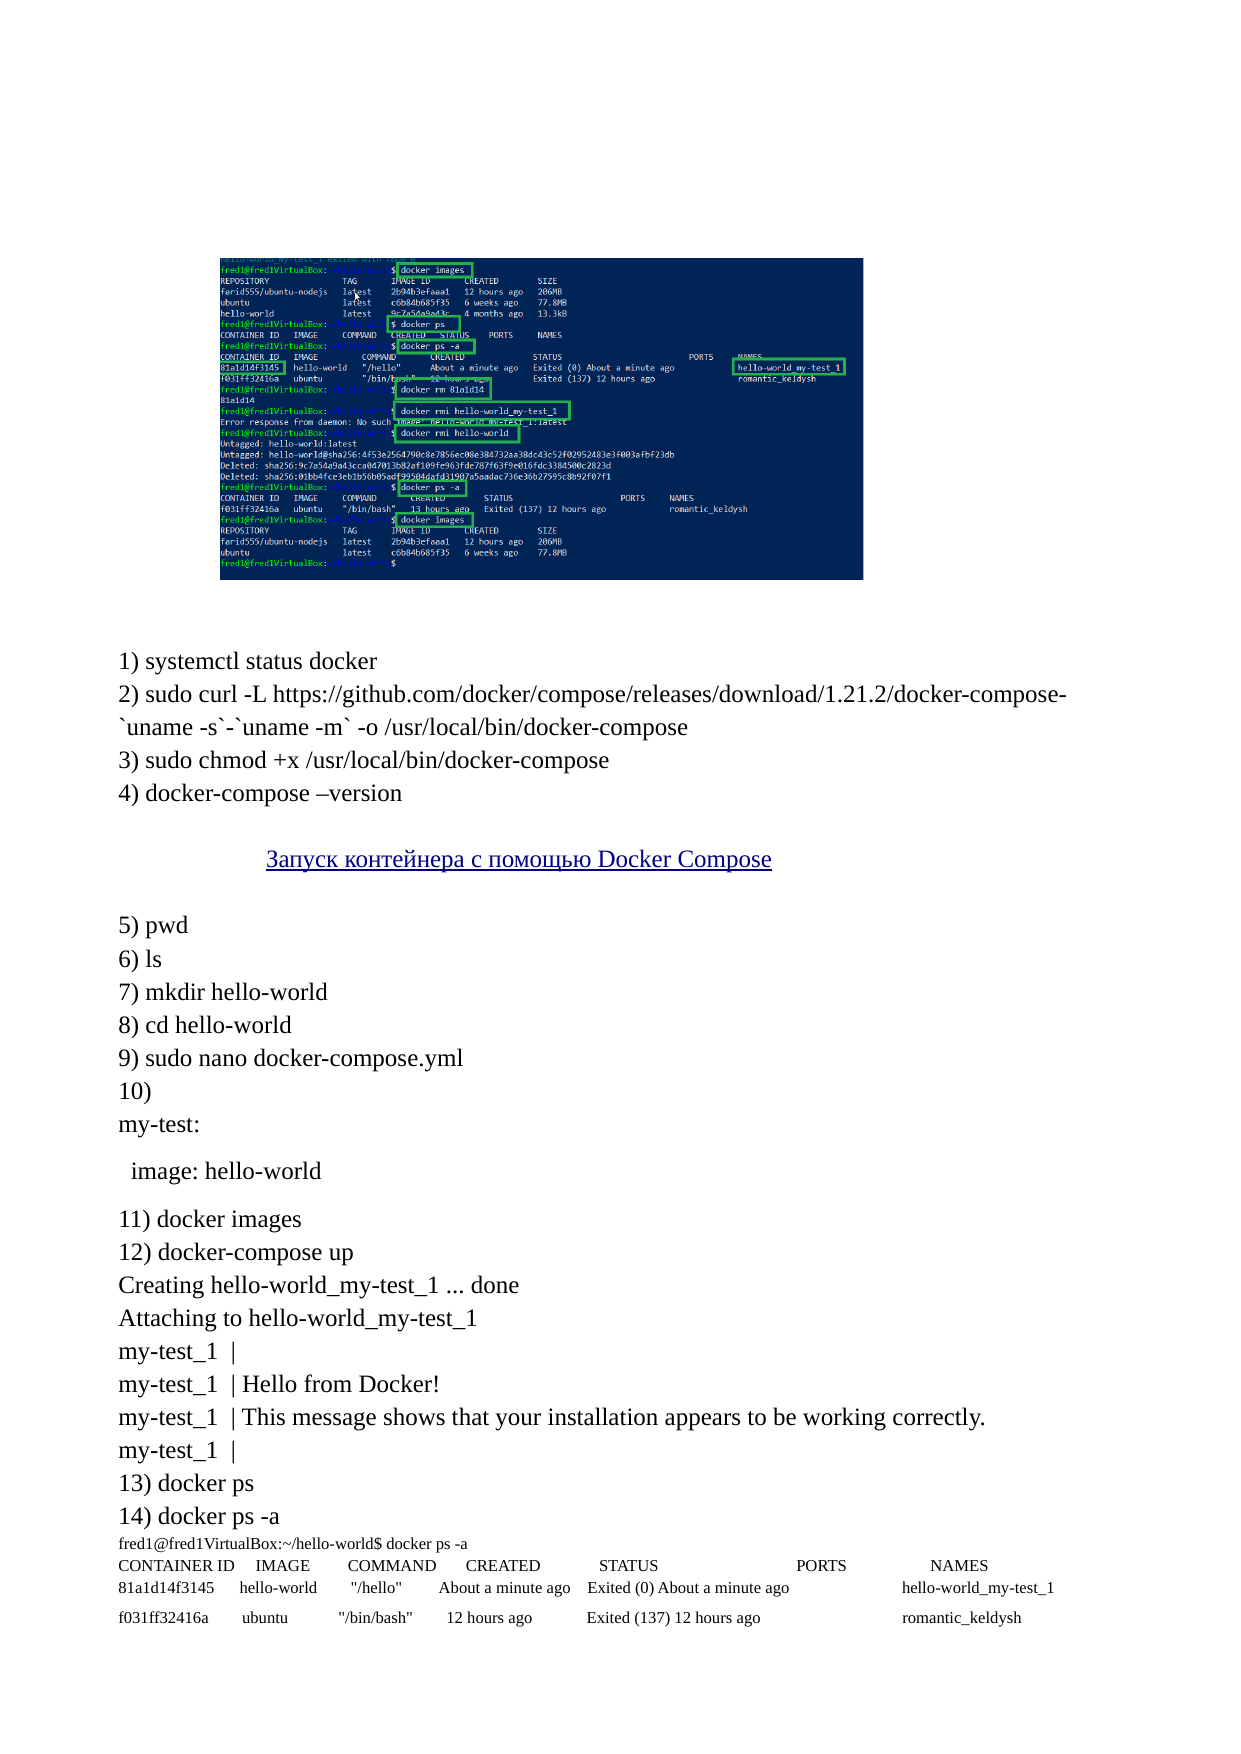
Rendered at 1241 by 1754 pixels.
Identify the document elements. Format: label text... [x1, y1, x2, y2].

text my-test_1 | Hello from Docker! [118, 1369, 1122, 1398]
text 7) mkdir hello-world [118, 977, 1122, 1005]
text my-test_1 | [118, 1435, 1122, 1464]
text 14) docker ps -a [118, 1501, 1122, 1530]
text CONTAINER ID IMAGE COMMAND CREATED STATUS PORTS NAMES [118, 1556, 1122, 1575]
text my-test_1 | This message shows that your installation appears to be working correctly. [118, 1402, 1122, 1431]
text 3) sudo chmod +x /usr/local/bin/docker-compose [118, 746, 1122, 774]
text my-test: [118, 1109, 1122, 1137]
text 8) cd hello-world [118, 1010, 1122, 1038]
text 10) [118, 1076, 1122, 1104]
text Attaching to hello-world_my-test_1 [118, 1303, 1122, 1332]
text image: hello-world [118, 1156, 1122, 1185]
text 12) docker-compose up [118, 1237, 1122, 1266]
text f031ff32416a ubuntu "/bin/bash" 12 hours ago Exited (137) 12 hours ago romantic_keldysh [118, 1600, 1122, 1629]
text 6) ls [118, 944, 1122, 972]
text 13) docker ps [118, 1468, 1122, 1497]
picture [220, 258, 864, 580]
text 5) pwd [118, 911, 1122, 939]
text 2) sudo curl -L https://github.com/docker/compose/releases/download/1.21.2/docker-compose-`uname -s`-`uname -m` -o /usr/local/bin/docker-compose [118, 679, 1122, 741]
text 11) docker images [118, 1204, 1122, 1233]
text fred1@fred1VirtualBox:~/hello-world$ docker ps -a [118, 1534, 1122, 1553]
text Запуск контейнера с помощью Docker Compose [118, 844, 1122, 873]
text 1) systemctl status docker [118, 646, 1122, 675]
text my-test_1 | [118, 1336, 1122, 1365]
text 81a1d14f3145 hello-world "/hello" About a minute ago Exited (0) About a minute ago hello-world_my-test_1 [118, 1578, 1122, 1597]
text 9) sudo nano docker-compose.yml [118, 1043, 1122, 1071]
text Creating hello-world_my-test_1 ... done [118, 1270, 1122, 1299]
text 4) docker-compose –version [118, 778, 1122, 807]
